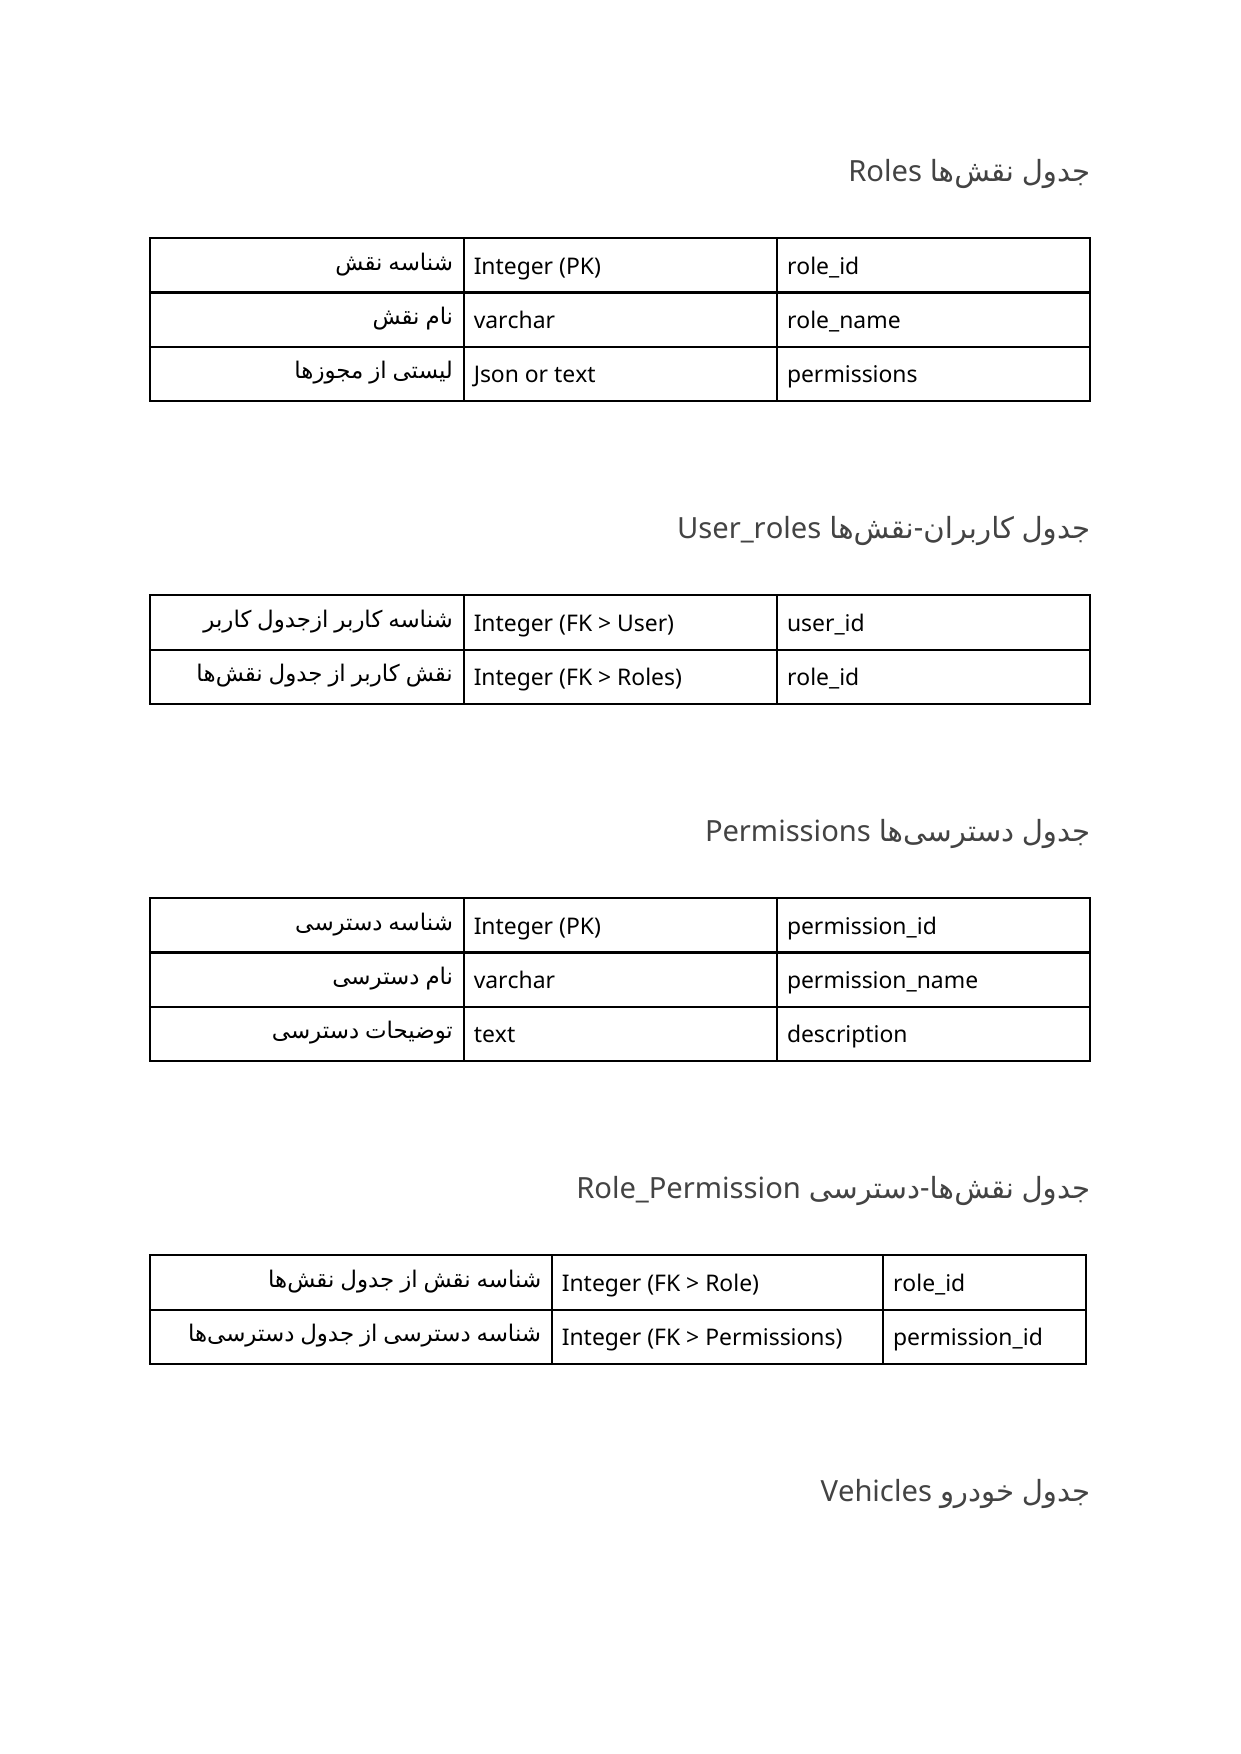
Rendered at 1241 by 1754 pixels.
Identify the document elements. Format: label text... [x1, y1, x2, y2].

table_cell شناسه دسترسی از جدول دسترسی‌ها [151, 1311, 551, 1363]
table_header شناسه کاربر ازجدول کاربر [151, 596, 463, 648]
table_cell role_name [778, 294, 1089, 346]
table_header role_id [884, 1256, 1085, 1308]
table_header شناسه نقش از جدول نقش‌ها [151, 1256, 551, 1308]
table_cell نام نقش [151, 294, 463, 346]
table_cell permissions [778, 348, 1089, 400]
table_cell توضیحات دسترسی [151, 1008, 463, 1060]
table_cell varchar [465, 294, 776, 346]
subtitle جدول دسترسی‌ها Permissions [150, 810, 1090, 853]
table_cell Integer (FK > Permissions) [553, 1311, 882, 1363]
subtitle جدول نقش‌ها Roles [150, 150, 1090, 193]
table_cell نقش کاربر از جدول نقش‌ها [151, 651, 463, 703]
subtitle جدول نقش‌ها-دسترسی Role_Permission [150, 1167, 1090, 1210]
table_header Integer (FK > Role) [553, 1256, 882, 1308]
table_cell permission_id [884, 1311, 1085, 1363]
table_header Integer (PK) [465, 239, 776, 291]
table_cell permission_name [778, 954, 1089, 1006]
table_header Integer (FK > User) [465, 596, 776, 648]
table_cell Integer (FK > Roles) [465, 651, 776, 703]
table_cell نام دسترسی [151, 954, 463, 1006]
table_header شناسه دسترسی [151, 899, 463, 951]
table_header Integer (PK) [465, 899, 776, 951]
table_header role_id [778, 239, 1089, 291]
table_cell لیستی از مجوزها [151, 348, 463, 400]
subtitle جدول کاربران-نقش‌ها User_roles [150, 507, 1090, 550]
table_header permission_id [778, 899, 1089, 951]
table_cell Json or text [465, 348, 776, 400]
table_cell varchar [465, 954, 776, 1006]
subtitle جدول خودرو Vehicles [150, 1470, 1090, 1513]
table_cell description [778, 1008, 1089, 1060]
table_cell role_id [778, 651, 1089, 703]
table_cell text [465, 1008, 776, 1060]
table_header user_id [778, 596, 1089, 648]
table_header شناسه نقش [151, 239, 463, 291]
